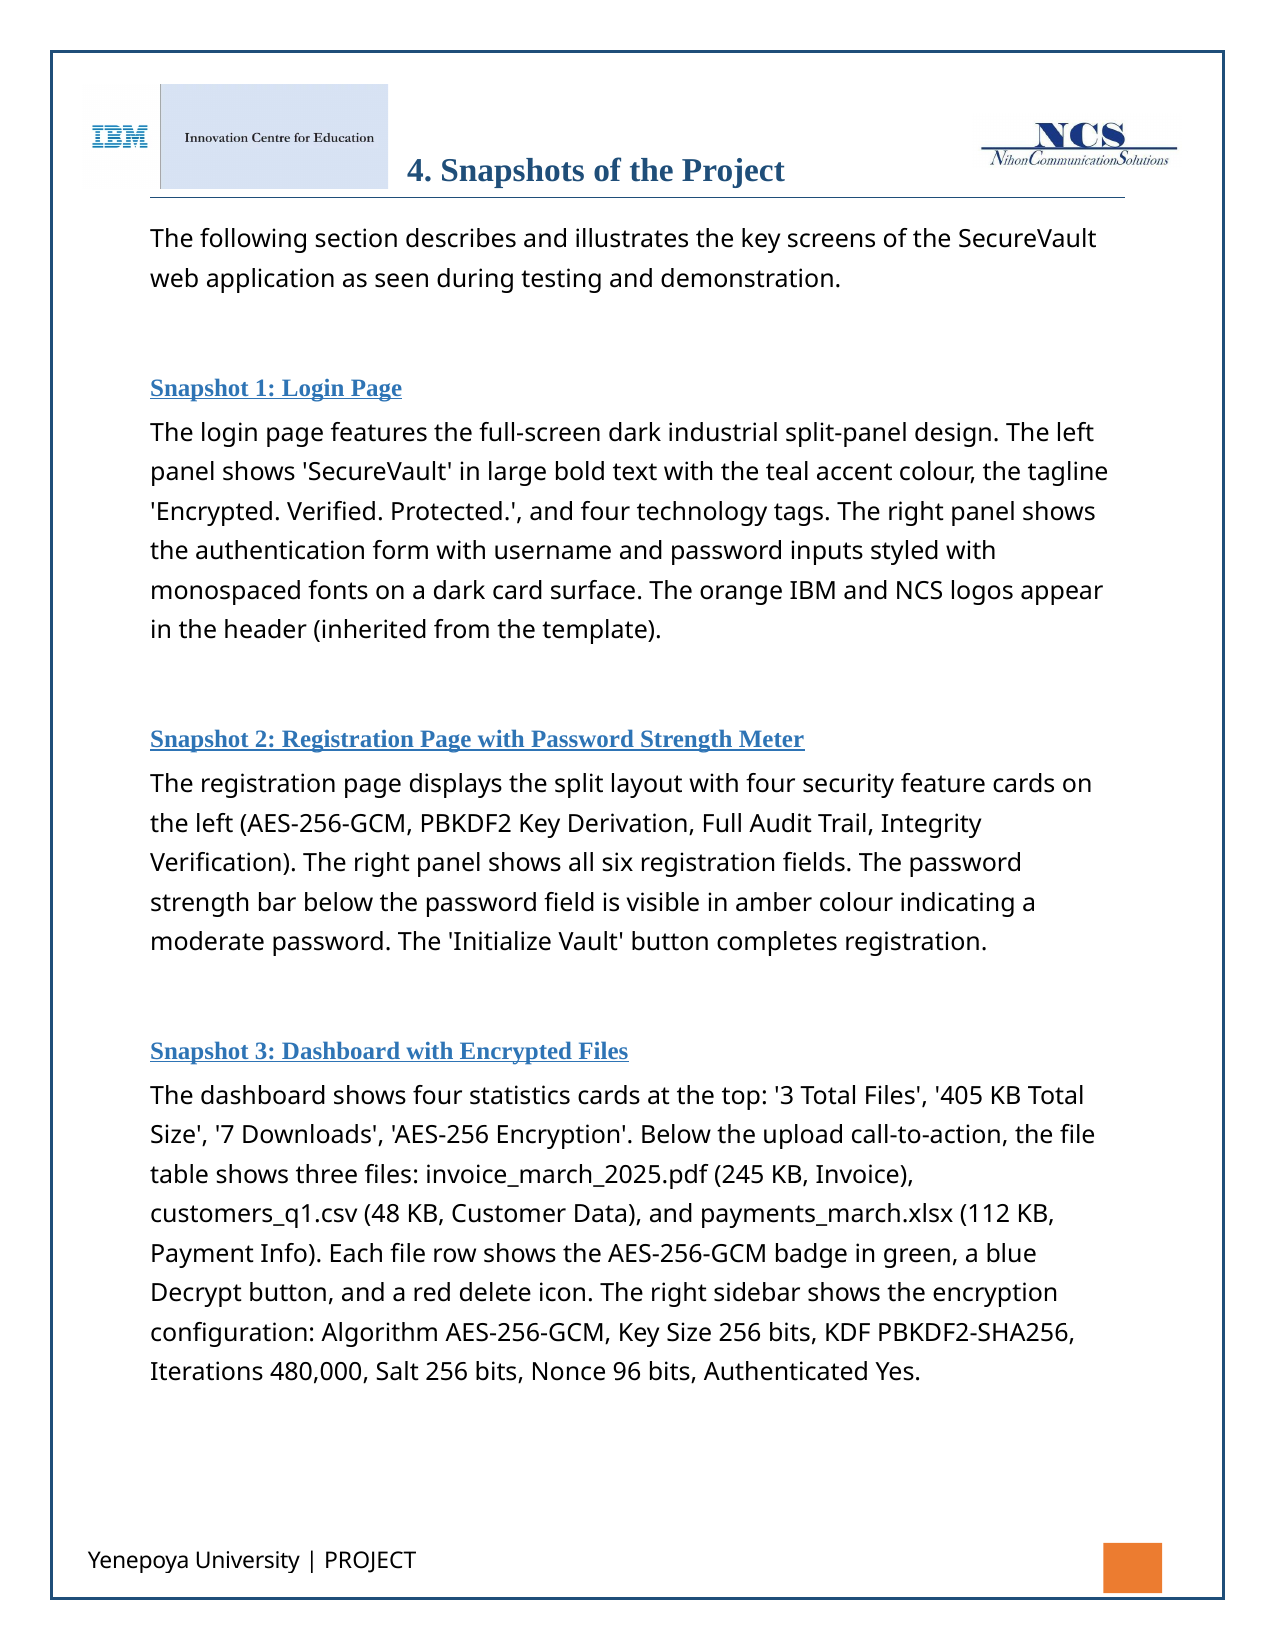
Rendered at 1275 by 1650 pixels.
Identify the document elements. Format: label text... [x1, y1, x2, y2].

text The login page features the full-screen dark industrial split-panel design. The left panel shows 'SecureVault' in large bold text with the teal accent colour, the tagline 'Encrypted. Verified. Protected.', and four technology tags. The right panel shows the authentication form with username and password inputs styled with monospaced fonts on a dark card surface. The orange IBM and NCS logos appear in the header (inherited from the template). [150, 414, 1125, 646]
picture [982, 113, 1185, 170]
text Snapshot 1: Login Page [150, 373, 1125, 401]
text Snapshot 3: Dashboard with Encrypted Files [150, 1036, 1125, 1065]
text The dashboard shows four statistics cards at the top: '3 Total Files', '405 KB Total Size', '7 Downloads', 'AES-256 Encryption'. Below the upload call-to-action, the file table shows three files: invoice_march_2025.pdf (245 KB, Invoice), customers_q1.csv (48 KB, Customer Data), and payments_march.xlsx (112 KB, Payment Info). Each file row shows the AES-256-GCM badge in green, a blue Decrypt button, and a red delete icon. The right sidebar shows the encryption configuration: Algorithm AES-256-GCM, Key Size 256 bits, KDF PBKDF2-SHA256, Iterations 480,000, Salt 256 bits, Nonce 96 bits, Authenticated Yes. [150, 1078, 1125, 1388]
text The registration page displays the split layout with four security feature cards on the left (AES-256-GCM, PBKDF2 Key Derivation, Full Audit Trail, Integrity Verification). The right panel shows all six registration fields. The password strength bar below the password field is visible in amber colour indicating a moderate password. The 'Initialize Vault' button completes registration. [150, 766, 1125, 958]
text The following section describes and illustrates the key screens of the SecureVault web application as seen during testing and demonstration. [150, 221, 1125, 294]
picture [81, 84, 391, 189]
text Snapshot 2: Registration Page with Password Strength Meter [150, 724, 1125, 753]
subtitle 4. Snapshots of the Project [150, 150, 1125, 197]
